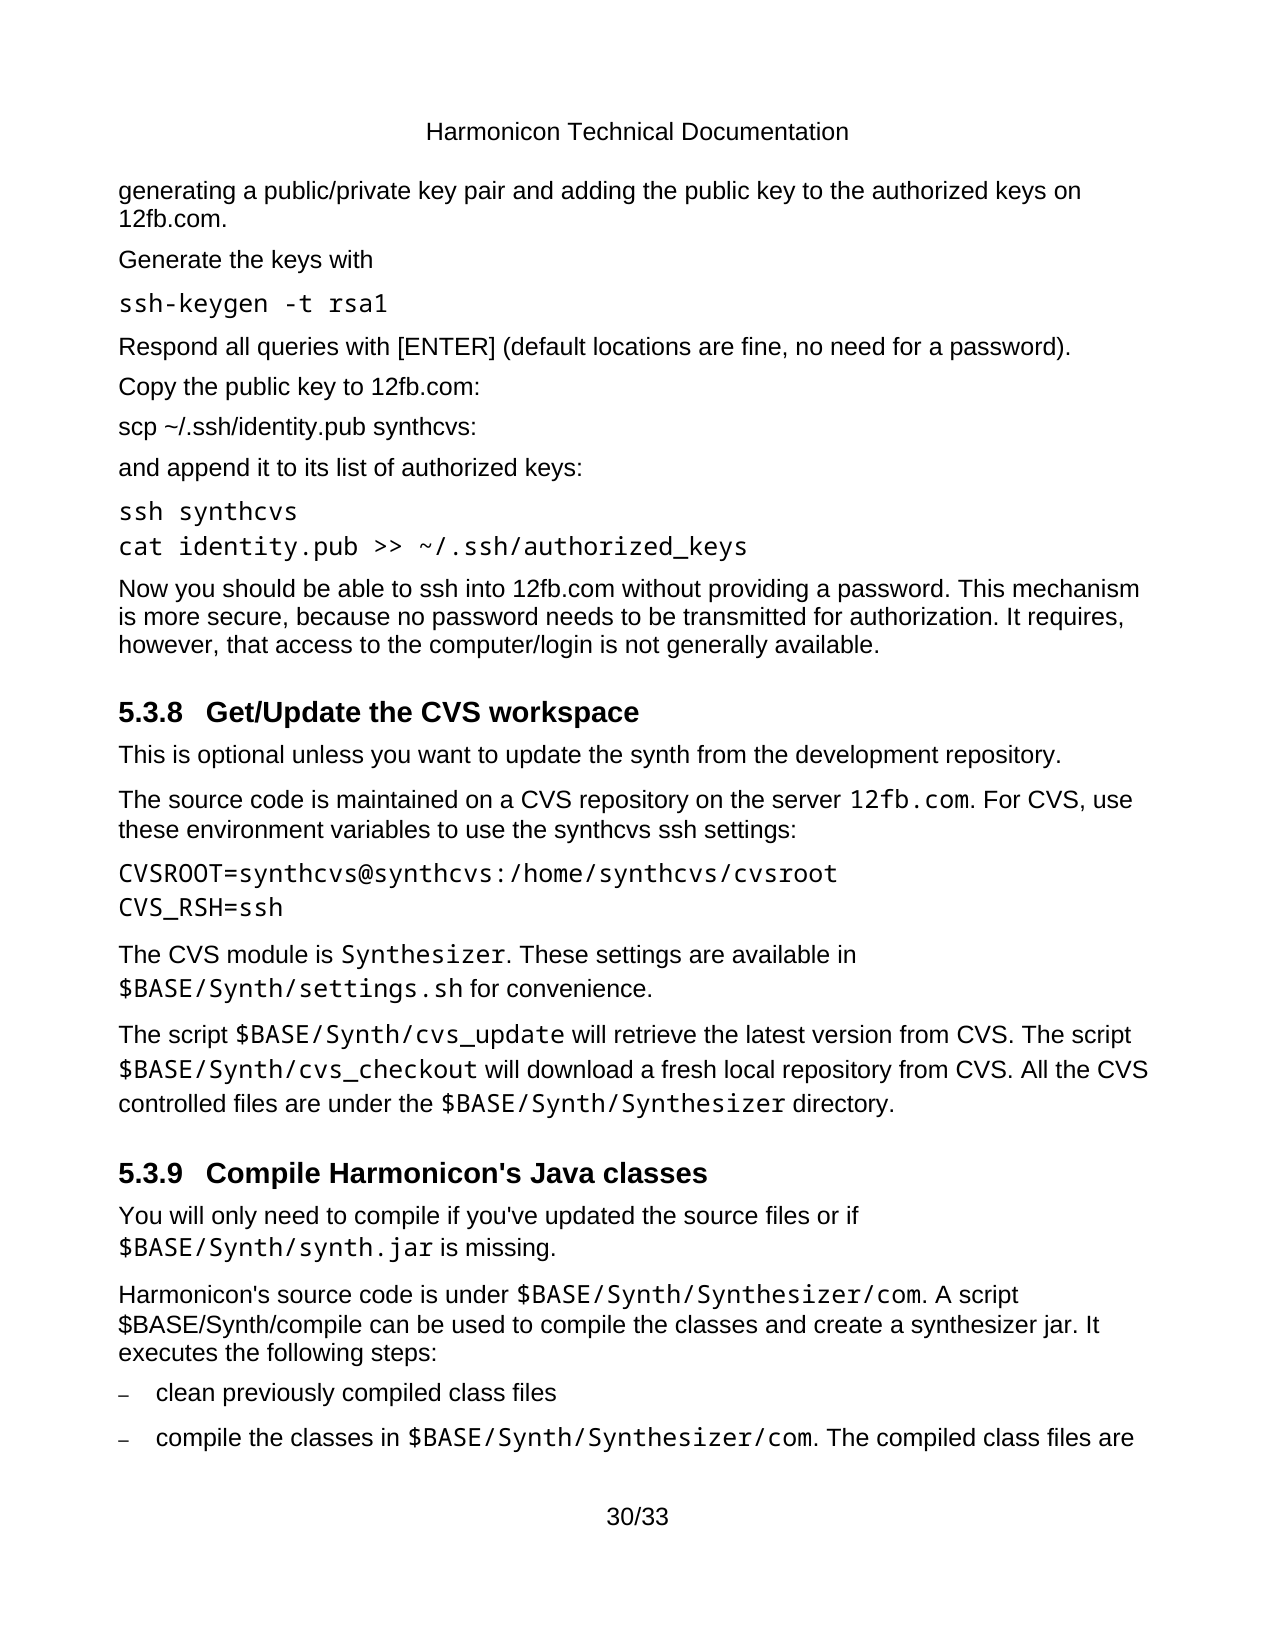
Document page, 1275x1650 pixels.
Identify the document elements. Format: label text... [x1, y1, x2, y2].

subtitle Compile Harmonicon's Java classes [118, 1157, 1157, 1189]
text Generate the keys with [118, 245, 1157, 273]
text Respond all queries with [ENTER] (default locations are fine, no need for a password). [118, 332, 1157, 360]
list clean previously compiled class files [118, 1379, 1157, 1407]
text Copy the public key to 12fb.com: [118, 373, 1157, 401]
list compile the classes in $BASE/Synth/Synthesizer/com. The compiled class files are [118, 1419, 1157, 1453]
text ssh-keygen -t rsa1 [118, 286, 1157, 320]
text ssh synthcvs cat identity.pub >> ~/.ssh/authorized_keys [118, 494, 1157, 562]
text Now you should be able to ssh into 12fb.com without providing a password. This mechanism is more secure, because no password needs to be transmitted for authorization. It requires, however, that access to the computer/login is not generally available. [118, 575, 1157, 658]
text The script $BASE/Synth/cvs_update will retrieve the latest version from CVS. The script $BASE/Synth/cvs_checkout will download a fresh local repository from CVS. All the CVS controlled files are under the $BASE/Synth/Synthesizer directory. [118, 1017, 1157, 1119]
text The source code is maintained on a CVS repository on the server 12fb.com. For CVS, use these environment variables to use the synthcvs ssh settings: [118, 781, 1157, 843]
text generating a public/private key pair and adding the public key to the authorized keys on 12fb.com. [118, 177, 1157, 233]
text The CVS module is Synthesizer. These settings are available in $BASE/Synth/settings.sh for convenience. [118, 937, 1157, 1005]
subtitle Get/Update the CVS workspace [118, 696, 1157, 728]
text Harmonicon's source code is under $BASE/Synth/Synthesizer/com. A script $BASE/Synth/compile can be used to compile the classes and create a synthesizer jar. It executes the following steps: [118, 1276, 1157, 1366]
text scp ~/.ssh/identity.pub synthcvs: [118, 413, 1157, 441]
text and append it to its list of authorized keys: [118, 454, 1157, 482]
text CVSROOT=synthcvs@synthcvs:/home/synthcvs/cvsroot CVS_RSH=ssh [118, 856, 1157, 924]
text You will only need to compile if you've updated the source files or if $BASE/Synth/synth.jar is missing. [118, 1202, 1157, 1264]
text This is optional unless you want to update the synth from the development repository. [118, 741, 1157, 769]
